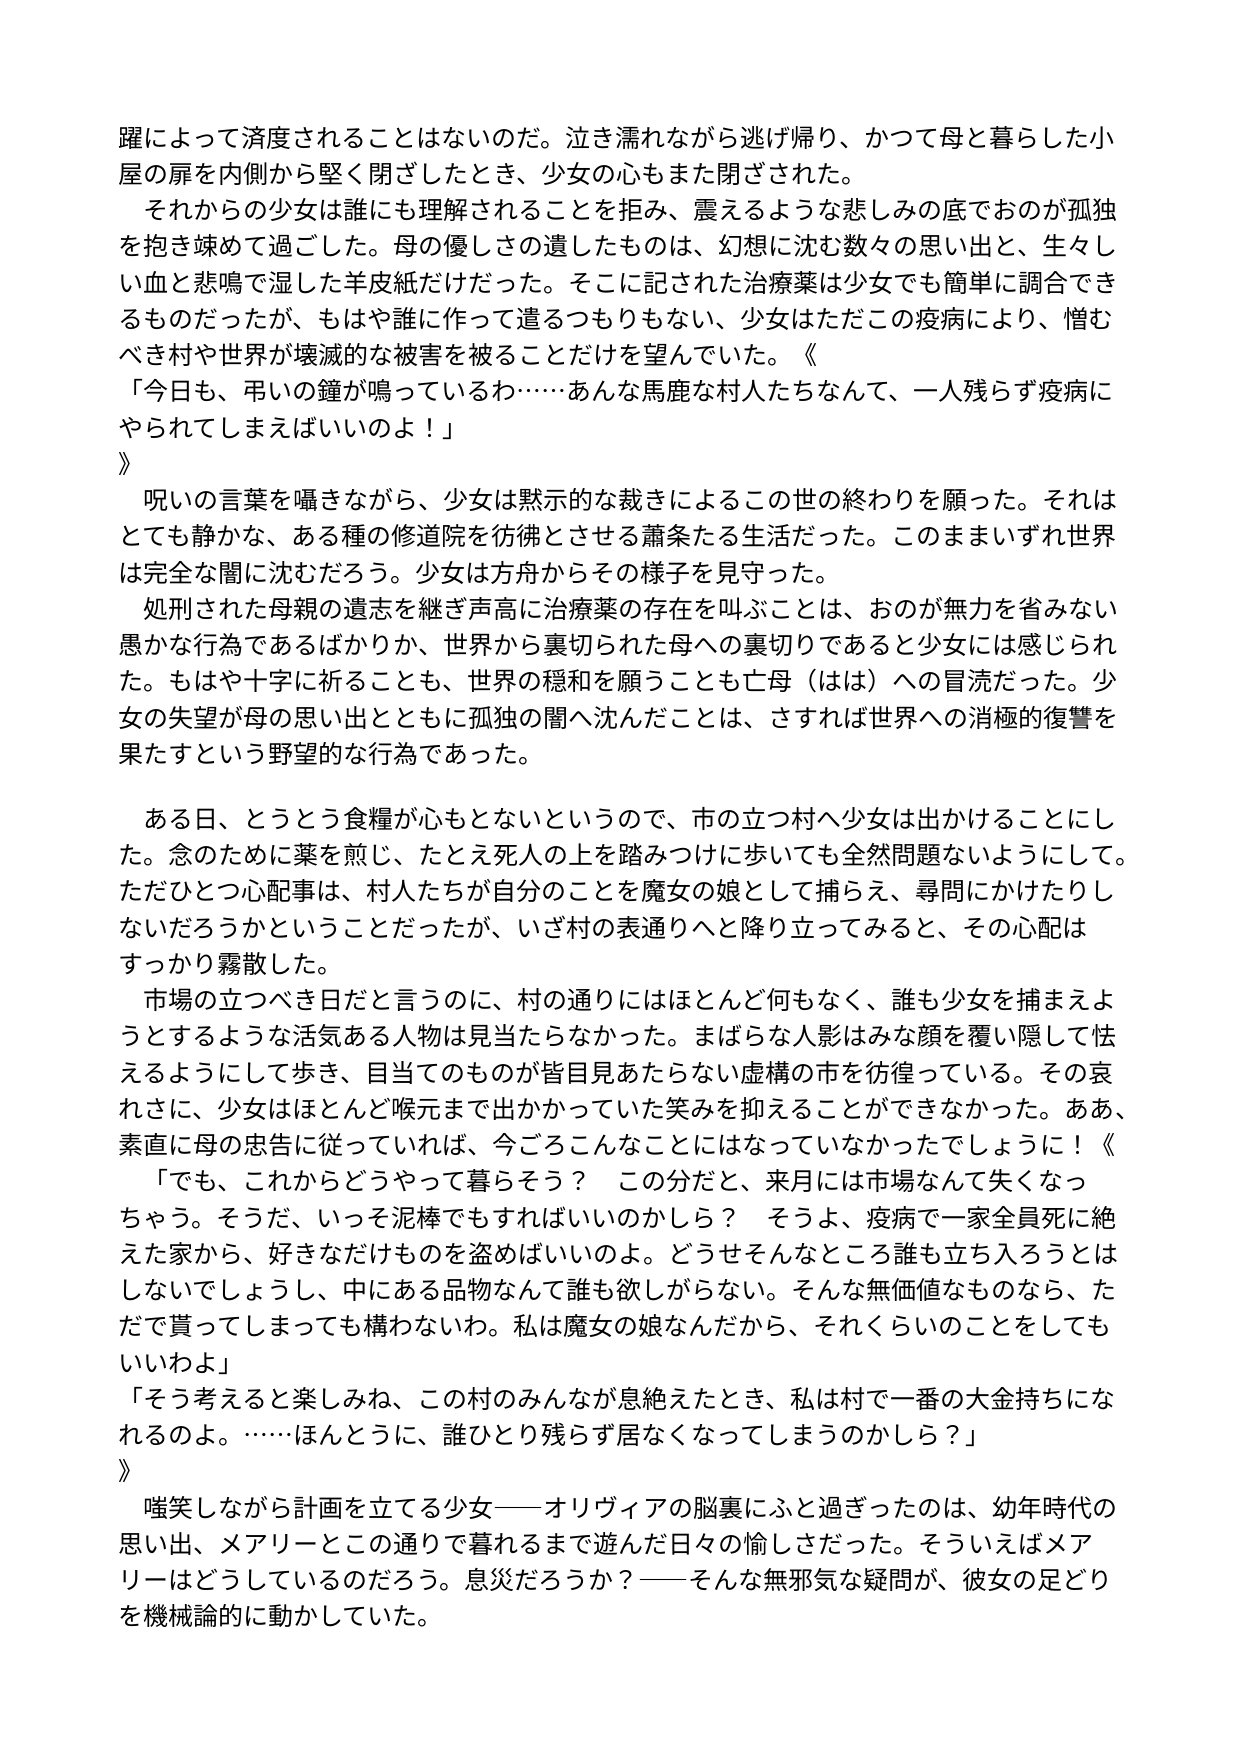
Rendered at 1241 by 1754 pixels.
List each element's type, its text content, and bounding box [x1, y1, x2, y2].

text 嗤笑しながら計画を立てる少女――オリヴィアの脳裏にふと過ぎったのは、幼年時代の思い出、メアリーとこの通りで暮れるまで遊んだ日々の愉しさだった。そういえばメアリーはどうしているのだろう。息災だろうか？――そんな無邪気な疑問が、彼女の足どりを機械論的に動かしていた。 [118, 1488, 1122, 1633]
text 処刑された母親の遺志を継ぎ声高に治療薬の存在を叫ぶことは、おのが無力を省みない愚かな行為であるばかりか、世界から裏切られた母への裏切りであると少女には感じられた。もはや十字に祈ることも、世界の穏和を願うことも亡母（はは）への冒涜だった。少女の失望が母の思い出とともに孤独の闇へ沈んだことは、さすれば世界への消極的復讐を果たすという野望的な行為であった。 [118, 589, 1122, 771]
text 「でも、これからどうやって暮らそう？ この分だと、来月には市場なんて失くなっちゃう。そうだ、いっそ泥棒でもすればいいのかしら？ そうよ、疫病で一家全員死に絶えた家から、好きなだけものを盗めばいいのよ。どうせそんなところ誰も立ち入ろうとはしないでしょうし、中にある品物なんて誰も欲しがらない。そんな無価値なものなら、ただで貰ってしまっても構わないわ。私は魔女の娘なんだから、それくらいのことをしてもいいわよ」 [118, 1162, 1122, 1379]
text 「今日も、弔いの鐘が鳴っているわ……あんな馬鹿な村人たちなんて、一人残らず疫病にやられてしまえばいいのよ！」 [118, 372, 1122, 444]
text 「そう考えると楽しみね、この村のみんなが息絶えたとき、私は村で一番の大金持ちになれるのよ。……ほんとうに、誰ひとり残らず居なくなってしまうのかしら？」 [118, 1379, 1122, 1452]
text 呪いの言葉を囁きながら、少女は黙示的な裁きによるこの世の終わりを願った。それはとても静かな、ある種の修道院を彷彿とさせる蕭条たる生活だった。このままいずれ世界は完全な闇に沈むだろう。少女は方舟からその様子を見守った。 [118, 481, 1122, 589]
text それからの少女は誰にも理解されることを拒み、震えるような悲しみの底でおのが孤独を抱き竦めて過ごした。母の優しさの遺したものは、幻想に沈む数々の思い出と、生々しい血と悲鳴で湿した羊皮紙だけだった。そこに記された治療薬は少女でも簡単に調合できるものだったが、もはや誰に作って遣るつもりもない、少女はただこの疫病により、憎むべき村や世界が壊滅的な被害を被ることだけを望んでいた。《 [118, 191, 1122, 372]
text 》 [118, 444, 1122, 481]
text 市場の立つべき日だと言うのに、村の通りにはほとんど何もなく、誰も少女を捕まえようとするような活気ある人物は見当たらなかった。まばらな人影はみな顔を覆い隠して怯えるようにして歩き、目当てのものが皆目見あたらない虚構の市を彷徨っている。その哀れさに、少女はほとんど喉元まで出かかっていた笑みを抑えることができなかった。ああ、素直に母の忠告に従っていれば、今ごろこんなことにはなっていなかったでしょうに！《 [118, 981, 1122, 1162]
text ある日、とうとう食糧が心もとないというので、市の立つ村へ少女は出かけることにした。念のために薬を煎じ、たとえ死人の上を踏みつけに歩いても全然問題ないようにして。ただひとつ心配事は、村人たちが自分のことを魔女の娘として捕らえ、尋問にかけたりしないだろうかということだったが、いざ村の表通りへと降り立ってみると、その心配はすっかり霧散した。 [118, 799, 1122, 981]
text 躍によって済度されることはないのだ。泣き濡れながら逃げ帰り、かつて母と暮らした小屋の扉を内側から堅く閉ざしたとき、少女の心もまた閉ざされた。 [118, 118, 1122, 191]
text 》 [118, 1452, 1122, 1488]
